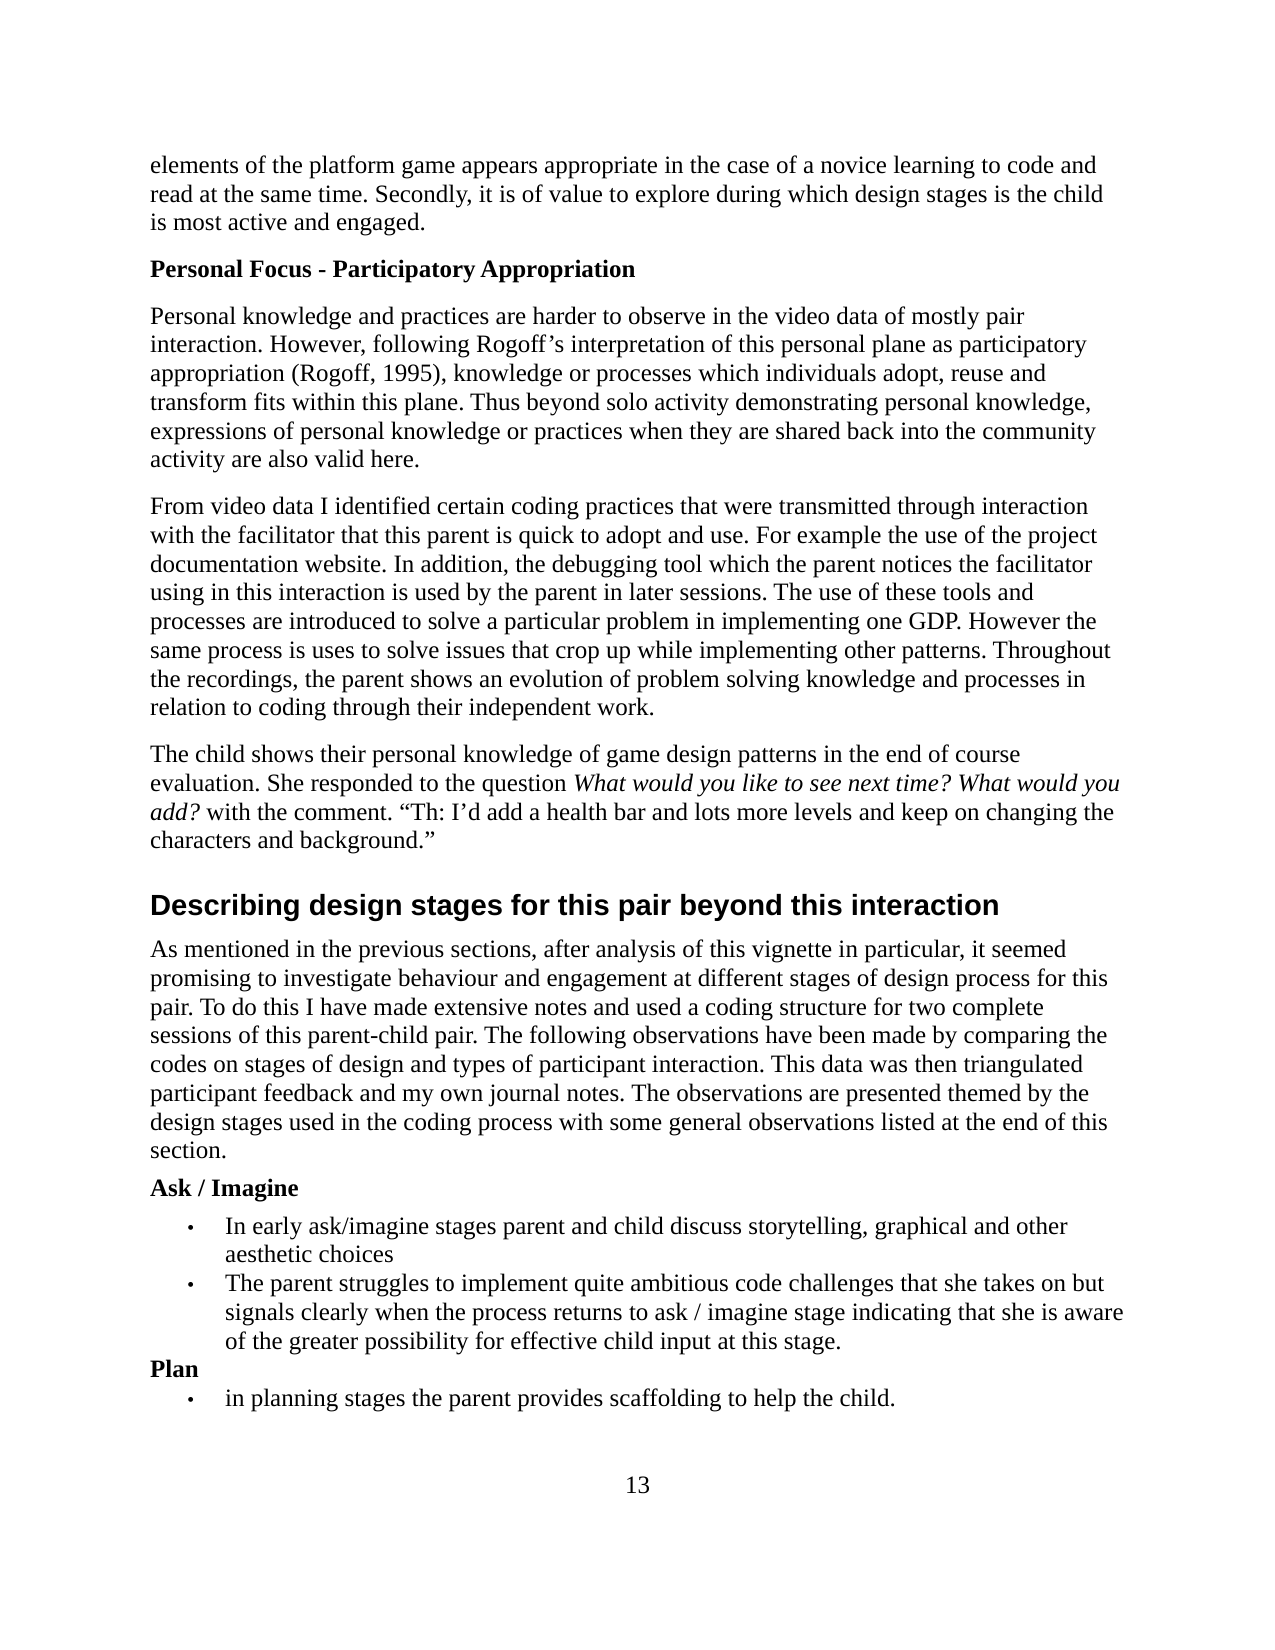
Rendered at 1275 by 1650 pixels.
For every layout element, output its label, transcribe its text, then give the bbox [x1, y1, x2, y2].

subtitle Describing design stages for this pair beyond this interaction [150, 888, 1125, 922]
list In early ask/imagine stages parent and child discuss storytelling, graphical and other aesthetic choices [187, 1211, 1125, 1268]
list in planning stages the parent provides scaffolding to help the child. [187, 1383, 1125, 1412]
text From video data I identified certain coding practices that were transmitted through interaction with the facilitator that this parent is quick to adopt and use. For example the use of the project documentation website. In addition, the debugging tool which the parent notices the facilitator using in this interaction is used by the parent in later sessions. The use of these tools and processes are introduced to solve a particular problem in implementing one GDP. However the same process is uses to solve issues that crop up while implementing other patterns. Throughout the recordings, the parent shows an evolution of problem solving knowledge and processes in relation to coding through their independent work. [150, 491, 1125, 721]
text As mentioned in the previous sections, after analysis of this vignette in particular, it seemed promising to investigate behaviour and engagement at different stages of design process for this pair. To do this I have made extensive notes and used a coding structure for two complete sessions of this parent-child pair. The following observations have been made by comparing the codes on stages of design and types of participant interaction. This data was then triangulated participant feedback and my own journal notes. The observations are presented themed by the design stages used in the coding process with some general observations listed at the end of this section. [150, 934, 1125, 1164]
text elements of the platform game appears appropriate in the case of a novice learning to code and read at the same time. Secondly, it is of value to explore during which design stages is the child is most active and engaged. [150, 150, 1125, 236]
list The parent struggles to implement quite ambitious code challenges that she takes on but signals clearly when the process returns to ask / imagine stage indicating that she is aware of the greater possibility for effective child input at this stage. [187, 1268, 1125, 1354]
text Personal Focus - Participatory Appropriation [150, 254, 1125, 283]
text Personal knowledge and practices are harder to observe in the video data of mostly pair interaction. However, following Rogoff’s interpretation of this personal plane as participatory appropriation (Rogoff, 1995), knowledge or processes which individuals adopt, reuse and transform fits within this plane. Thus beyond solo activity demonstrating personal knowledge, expressions of personal knowledge or practices when they are shared back into the community activity are also valid here. [150, 301, 1125, 473]
text The child shows their personal knowledge of game design patterns in the end of course evaluation. She responded to the question What would you like to see next time? What would you add? with the comment. “Th: I’d add a health bar and lots more levels and keep on changing the characters and background.” [150, 739, 1125, 854]
text Plan [150, 1354, 1125, 1383]
text Ask / Imagine [150, 1173, 1125, 1202]
